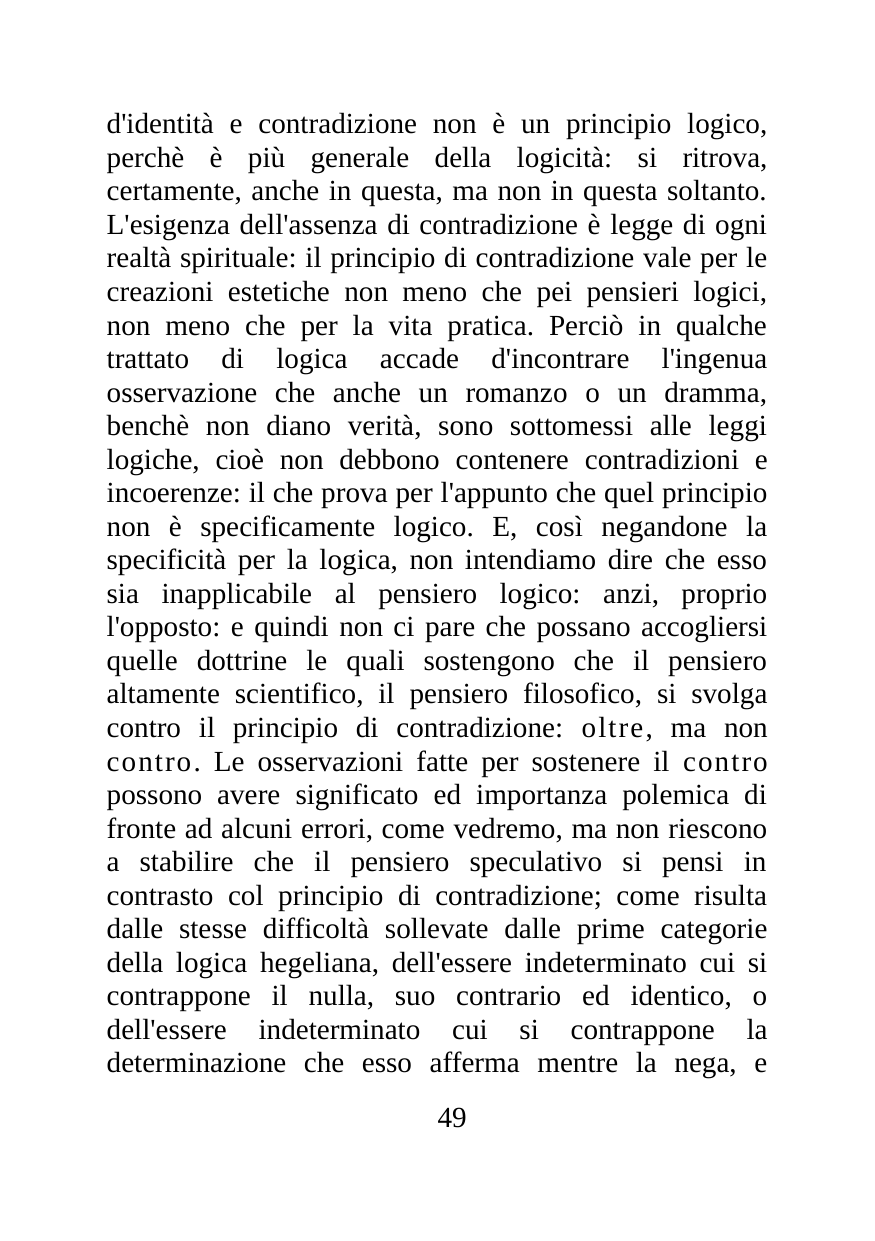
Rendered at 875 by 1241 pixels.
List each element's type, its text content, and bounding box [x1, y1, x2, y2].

text d'identità e contradizione non è un principio logico, perchè è più generale della logicità: si ritrova, certamente, anche in questa, ma non in questa soltanto. L'esigenza dell'assenza di contradizione è legge di ogni realtà spirituale: il principio di contradizione vale per le creazioni estetiche non meno che pei pensieri logici, non meno che per la vita pratica. Perciò in qualche trattato di logica accade d'incontrare l'ingenua osservazione che anche un romanzo o un dramma, benchè non diano verità, sono sottomessi alle leggi logiche, cioè non debbono contenere contradizioni e incoerenze: il che prova per l'appunto che quel principio non è specificamente logico. E, così negandone la specificità per la logica, non intendiamo dire che esso sia inapplicabile al pensiero logico: anzi, proprio l'opposto: e quindi non ci pare che possano accogliersi quelle dottrine le quali sostengono che il pensiero altamente scientifico, il pensiero filosofico, si svolga contro il principio di contradizione: oltre, ma non contro. Le osservazioni fatte per sostenere il contro possono avere significato ed importanza polemica di fronte ad alcuni errori, come vedremo, ma non riescono a stabilire che il pensiero speculativo si pensi in contrasto col principio di contradizione; come risulta dalle stesse difficoltà sollevate dalle prime categorie della logica hegeliana, dell'essere indeterminato cui si contrappone il nulla, suo contrario ed identico, o dell'essere indeterminato cui si contrappone la determinazione che esso afferma mentre la nega, e [106, 106, 768, 1079]
